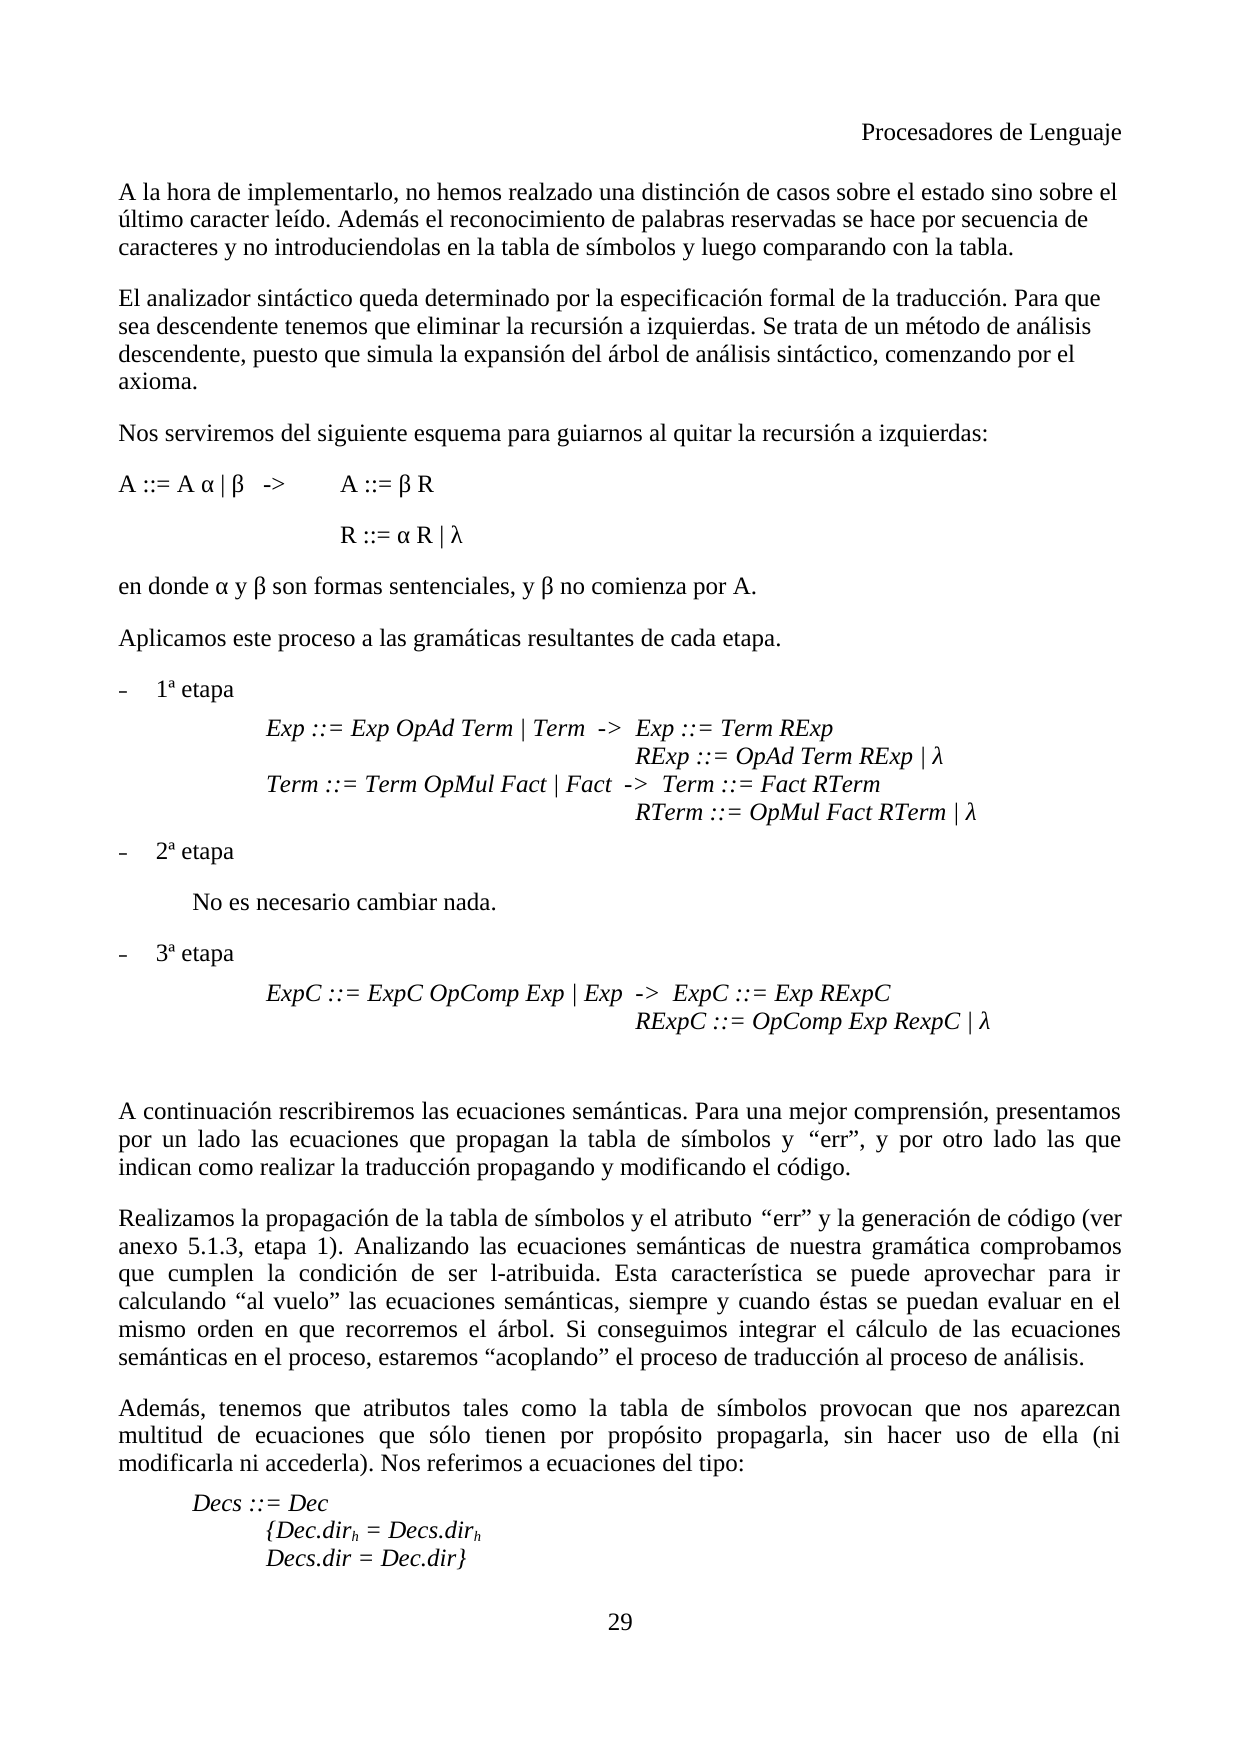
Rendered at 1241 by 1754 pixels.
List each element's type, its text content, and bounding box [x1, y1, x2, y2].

text RExpC ::= OpComp Exp RexpC | λ [118, 1007, 1122, 1034]
text A la hora de implementarlo, no hemos realzado una distinción de casos sobre el estado sino sobre el último caracter leído. Además el reconocimiento de palabras reservadas se hace por secuencia de caracteres y no introduciendolas en la tabla de símbolos y luego comparando con la tabla. [118, 178, 1122, 261]
list 3ª etapa [118, 939, 1122, 967]
text en donde α y β son formas sentenciales, y β no comienza por A. [118, 572, 1122, 600]
text A continuación rescribiremos las ecuaciones semánticas. Para una mejor comprensión, presentamos por un lado las ecuaciones que propagan la tabla de símbolos y “err”, y por otro lado las que indican como realizar la traducción propagando y modificando el código. [118, 1097, 1122, 1181]
text Exp ::= Exp OpAd Term | Term -> Exp ::= Term RExp [118, 714, 1122, 742]
text Realizamos la propagación de la tabla de símbolos y el atributo “err” y la generación de código (ver anexo 5.1.3, etapa 1). Analizando las ecuaciones semánticas de nuestra gramática comprobamos que cumplen la condición de ser l-atribuida. Esta característica se puede aprovechar para ir calculando “al vuelo” las ecuaciones semánticas, siempre y cuando éstas se puedan evaluar en el mismo orden en que recorremos el árbol. Si conseguimos integrar el cálculo de las ecuaciones semánticas en el proceso, estaremos “acoplando” el proceso de traducción al proceso de análisis. [118, 1204, 1122, 1370]
text A ::= A α | β -> A ::= β R [118, 470, 1122, 498]
text Decs ::= Dec [118, 1489, 1122, 1517]
text RTerm ::= OpMul Fact RTerm | λ [118, 798, 1122, 825]
text Decs.dir = Dec.dir} [118, 1544, 1122, 1572]
text El analizador sintáctico queda determinado por la especificación formal de la traducción. Para que sea descendente tenemos que eliminar la recursión a izquierdas. Se trata de un método de análisis descendente, puesto que simula la expansión del árbol de análisis sintáctico, comenzando por el axioma. [118, 284, 1122, 395]
text {Dec.dirh = Decs.dirh [118, 1517, 1122, 1544]
text Además, tenemos que atributos tales como la tabla de símbolos provocan que nos aparezcan multitud de ecuaciones que sólo tienen por propósito propagarla, sin hacer uso de ella (ni modificarla ni accederla). Nos referimos a ecuaciones del tipo: [118, 1394, 1122, 1477]
text ExpC ::= ExpC OpComp Exp | Exp -> ExpC ::= Exp RExpC [118, 979, 1122, 1007]
text RExp ::= OpAd Term RExp | λ [118, 742, 1122, 770]
text Term ::= Term OpMul Fact | Fact -> Term ::= Fact RTerm [118, 770, 1122, 798]
text Nos serviremos del siguiente esquema para guiarnos al quitar la recursión a izquierdas: [118, 419, 1122, 446]
list 1ª etapa [118, 675, 1122, 703]
text Aplicamos este proceso a las gramáticas resultantes de cada etapa. [118, 624, 1122, 651]
text No es necesario cambiar nada. [118, 888, 1122, 916]
list 2ª etapa [118, 837, 1122, 865]
text R ::= α R | λ [118, 521, 1122, 549]
